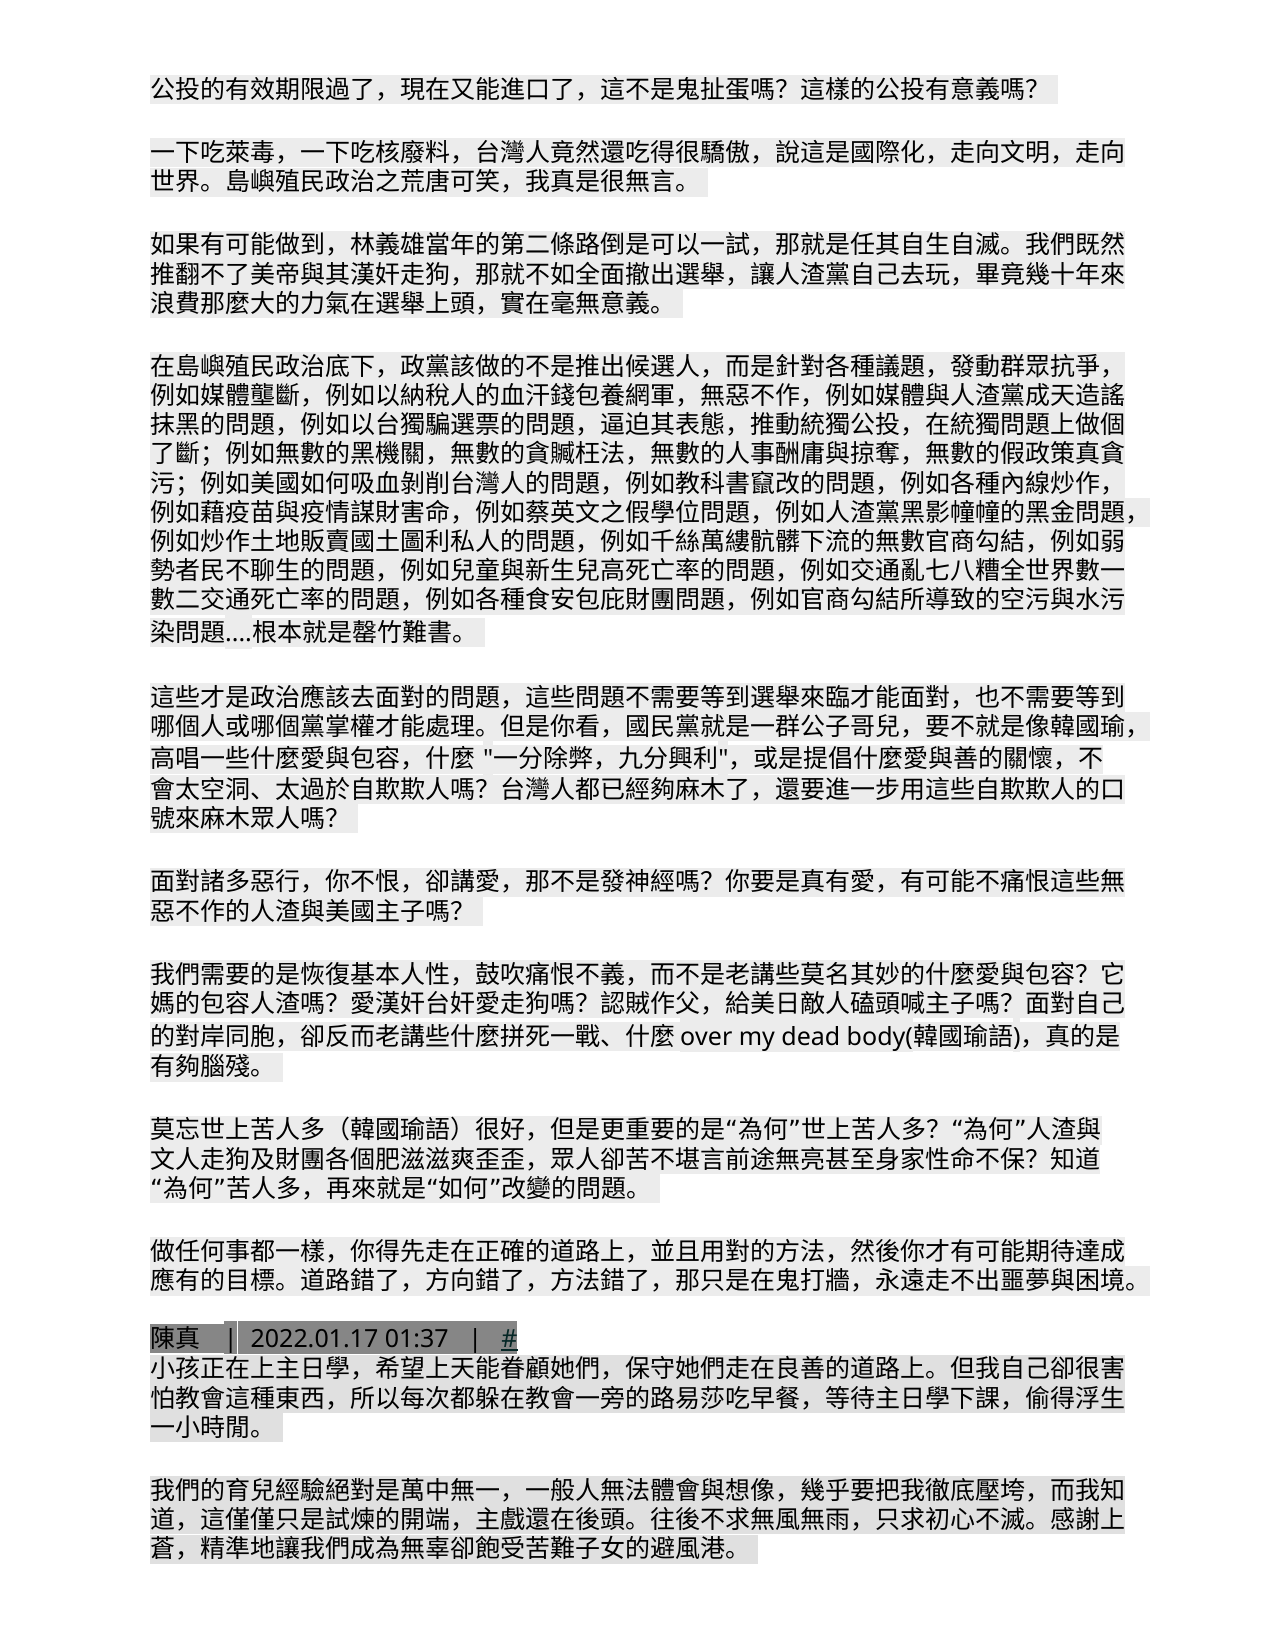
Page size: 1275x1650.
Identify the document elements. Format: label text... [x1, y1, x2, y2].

text 幾十年來，所謂民主化就是島內每天都在討論選舉，越接近投票越骯髒越瘋狂，用盡齷齪手段。而且，各級選舉，人渣橫行，越骯髒越有錢越貪婪越是地方山頭越會做秀者，越容易當選，你真的對這樣一種碗糕民主感到很驕傲？ 你看，死到臨頭了，所有媒體，所有的黨，每天談的仍是選舉，幾乎沒有人在談島嶼的真實處境與權力結構之本質，沒有人在談我們將何去何從，而是在乎我或我黨能否選上，能撈多少，能掠奪多少權位以及如何分贓。 我並不反對選舉做為一種促進島嶼解殖的手段，但是，如果選舉永遠就只是一種權力分贓，永遠就只是一種充當美日走狗自甘墮落的搶骨頭遊戲，有何意義可言？ 現在如果有個黨，明明白白提出一旦掌權將宣布兩岸統一或宣佈台獨的競選主張，並且說到做到，這樣一種選舉才有它應有的基本意義而非自欺欺人的權力分贓遊戲。 公投也一樣，捧成神聖的什麼民主聖盃，其實也是鬼扯蛋。兩年前全數通過各種提案，包括以核養綠，結果呢？根本當做沒這回事。而且，依法而言，公投僅有兩年效力，豈不可笑？難道我們要每兩年就來重新公投一次嗎？就算公投通過，人渣黨根本不鳥你，你又能怎麼樣？有罰則嗎？沒有！會因此抓去槍斃嗎？不會！一切只是自欺欺人。 你看，日本鬼子的輻射食品顯然就要進口了，可是，兩年前不是公投禁止進口了嗎？但是，公投的有效期限過了，現在又能進口了，這不是鬼扯蛋嗎？這樣的公投有意義嗎？ 一下吃萊毒，一下吃核廢料，台灣人竟然還吃得很驕傲，說這是國際化，走向文明，走向世界。島嶼殖民政治之荒唐可笑，我真是很無言。 如果有可能做到，林義雄當年的第二條路倒是可以一試，那就是任其自生自滅。我們既然推翻不了美帝與其漢奸走狗，那就不如全面撤出選舉，讓人渣黨自己去玩，畢竟幾十年來浪費那麼大的力氣在選舉上頭，實在毫無意義。 在島嶼殖民政治底下，政黨該做的不是推出候選人，而是針對各種議題，發動群眾抗爭，例如媒體壟斷，例如以納稅人的血汗錢包養網軍，無惡不作，例如媒體與人渣黨成天造謠抹黑的問題，例如以台獨騙選票的問題，逼迫其表態，推動統獨公投，在統獨問題上做個了斷；例如無數的黑機關，無數的貪贓枉法，無數的人事酬庸與掠奪，無數的假政策真貪污；例如美國如何吸血剝削台灣人的問題，例如教科書竄改的問題，例如各種內線炒作，例如藉疫苗與疫情謀財害命，例如蔡英文之假學位問題，例如人渣黨黑影幢幢的黑金問題，例如炒作土地販賣國土圖利私人的問題，例如千絲萬縷骯髒下流的無數官商勾結，例如弱勢者民不聊生的問題，例如兒童與新生兒高死亡率的問題，例如交通亂七八糟全世界數一數二交通死亡率的問題，例如各種食安包庇財團問題，例如官商勾結所導致的空污與水污染問題....根本就是罄竹難書。 這些才是政治應該去面對的問題，這些問題不需要等到選舉來臨才能面對，也不需要等到哪個人或哪個黨掌權才能處理。但是你看，國民黨就是一群公子哥兒，要不就是像韓國瑜，高唱一些什麼愛與包容，什麼 "一分除弊，九分興利"，或是提倡什麼愛與善的關懷，不會太空洞、太過於自欺欺人嗎？台灣人都已經夠麻木了，還要進一步用這些自欺欺人的口號來麻木眾人嗎？ 面對諸多惡行，你不恨，卻講愛，那不是發神經嗎？你要是真有愛，有可能不痛恨這些無惡不作的人渣與美國主子嗎？ 我們需要的是恢復基本人性，鼓吹痛恨不義，而不是老講些莫名其妙的什麼愛與包容？它媽的包容人渣嗎？愛漢奸台奸愛走狗嗎？認賊作父，給美日敵人磕頭喊主子嗎？面對自己的對岸同胞，卻反而老講些什麼拼死一戰、什麼over my dead body(韓國瑜語)，真的是有夠腦殘。 莫忘世上苦人多（韓國瑜語）很好，但是更重要的是“為何”世上苦人多？“為何”人渣與文人走狗及財團各個肥滋滋爽歪歪，眾人卻苦不堪言前途無亮甚至身家性命不保？知道“為何”苦人多，再來就是“如何”改變的問題。 做任何事都一樣，你得先走在正確的道路上，並且用對的方法，然後你才有可能期待達成應有的目標。道路錯了，方向錯了，方法錯了，那只是在鬼打牆，永遠走不出噩夢與困境。 [150, 75, 1125, 1296]
text 小孩正在上主日學，希望上天能眷顧她們，保守她們走在良善的道路上。但我自己卻很害怕教會這種東西，所以每次都躲在教會一旁的路易莎吃早餐，等待主日學下課，偷得浮生一小時閒。 我們的育兒經驗絕對是萬中無一，一般人無法體會與想像，幾乎要把我徹底壓垮，而我知道，這僅僅只是試煉的開端，主戲還在後頭。往後不求無風無雨，只求初心不滅。感謝上蒼，精準地讓我們成為無辜卻飽受苦難子女的避風港。 浮生表過，說點千載憂。 1978年12月中，中美宣布建交，台灣一時之間風聲鶴唳，人人自危。蔣經國為此宣布停辦原本再過幾天就要投票的立委與國大代表選舉，加強整肅黨外人士。 當時最有名的一組候選人，就是後來創建 "台灣建國組織" 的陳婉真和統派陳鼓應（當時並無統獨之分，大家全是中國人），兩人聯手競選。黨外還推出12條 “全省黨外共同政見”，我記得開宗明義第一條就是 “徹底遵守憲法，召開代表全中國的國民會議”。 台灣的所謂憲法，自始至今都還是“堅持一個中國”。 1979年，我上台北念高中，記得那一年的春天，陳婉真巾幗不讓鬚眉，膽子很大，在戒嚴令的報禁底下，發行一份手寫報紙叫做“潮流”。在那個絕不允許批評黨國的年代，辦報紙可是要坐穿牢底的。 更令人驚訝的是林義雄。 在那個恐怖年代，你只要私下稍微講幾句對國民黨政府不太禮貌的玩笑話或略有微詞，便可能惹禍上身，槍砲黑牢伺候，前途破滅，乃至家破人亡。當時的國民黨政府完全就是一種恐怖血腥的法西斯帝制，至高無上，只能膜拜，就連稍微皺個眉頭都可能以匪諜論罪，當時最常用的兩個罪名就是 “與匪隔海唱和”、“挑撥政府與人民之間的感情”。 可是，林義雄居然在記者會上公開說國民黨是個叛亂團體。林義雄說，他對於遊行或發傳單之類的和平抗議已經感到很厭倦。他說，對付像國民黨這樣一個叛亂團體，只有兩條路可走，一是以暴制暴，用武力推翻，一是任其自生自滅，不再做無謂抗議。 林義雄在記者會上說，對於這兩條路，看同志們怎麼決定，我林義雄就怎麼追隨。 陳婉真於是就把林義雄的這些話，寫在“潮流” 上。 這事不久之後，林義雄便遭受滅門報復，全家老小在光天化日下，在情治單位內外團團包圍監控的家中，被殺手以數十亂刀活活砍死，其中包括一對七歲的雙胞胎女兒。一般認為，林義雄的暴力鬥爭言論，正是滅門慘案的主要近因。 我想說的是，我們目前面對的哪裏是什麼 "叛亂團體" 那般高尚？叛亂團體至少還會維護絕大多數人的安居樂業，但我們所面對的卻是企圖讓島嶼陷入內戰烽火，藉以傷害大陸的漢奸殖民政權。 我不免常想起林義雄當年的那些話。他認為國民黨找藉口把許信良縣長停職兩年，乃是違反民主的惡行，但它呼風喚雨控制一切，除非使用暴力，否則黨外的溫和抗議根本難以撼動其分毫。 可是，你看眼前這個人渣黨及其背後的美國主子，其惡行何止千百倍於此，其呼風喚雨操控一切的龐大勢力及無法無天無惡不作無所不貪，我們的種種和平抗議與譴責，又何曾撼動其分毫？ 人們總是說，過去那個威風八面掌控一切的蔣家王朝與舊黨國，後來還不是一樣被人民給趕下台，人渣黨早晚還是一樣會被人民給推翻。 這話其實有待商榷，事實上，舊國民黨根本沒有下台，而是借屍還魂，隨著美國殖民政策由統轉獨的戰略調整，舊黨國裏頭成份最骯髒無恥下三濫的一群人，集體附身在剛創立的民進黨身上，逐漸成為現在這個比舊黨國更加邪惡貪婪的人渣黨，成為一個仇中反華的漢奸殖民政權。 結論是： 一，黨外運動根本尚未成功。 二，當媒體與教育與財政金融等一切資源被徹底掌控，你很難用和平方式或選舉直接推翻邪惡殖民政權。 三，一如提倡非暴力抗爭的甘地與梭羅，一如視死如歸的林義雄，一如揭露美國侵略屠殺惡行的阿桑吉，人民的非暴力抗爭或有其長遠的道德價值與文明意義，但是，在可預見之將來的現實意義上，也許惟有同等的國家實力，才有可能驅逐美國在台勢力。 否則，別說推翻，光是應付無日無之數以千百萬計來自所有主流媒體與教育及無數文人走狗漢奸的謊言與抹黑，我們就算是千手觀音，就算日夜不停地反駁，也根本難以澄清其千萬分之一。 四，話雖如此，非暴力仍未絕望。 林義雄當年對和平選項絕望，提倡武裝鬥爭之可能性。但我覺得，面對仇中反華的美國殖民政權與人渣黨這群漢奸罪犯，和平依舊應該仍是我們目前惟一考慮的選項。這並不是說我們可以透過選舉來驅逐這個邪惡透頂的殖民政權，而是說，包括選舉在內，一切和平手段，都還是有助於島嶼的普遍覺醒與解放。 [150, 1354, 1125, 1564]
text 陳真 | 2022.01.17 01:37 | # [150, 1321, 1125, 1354]
